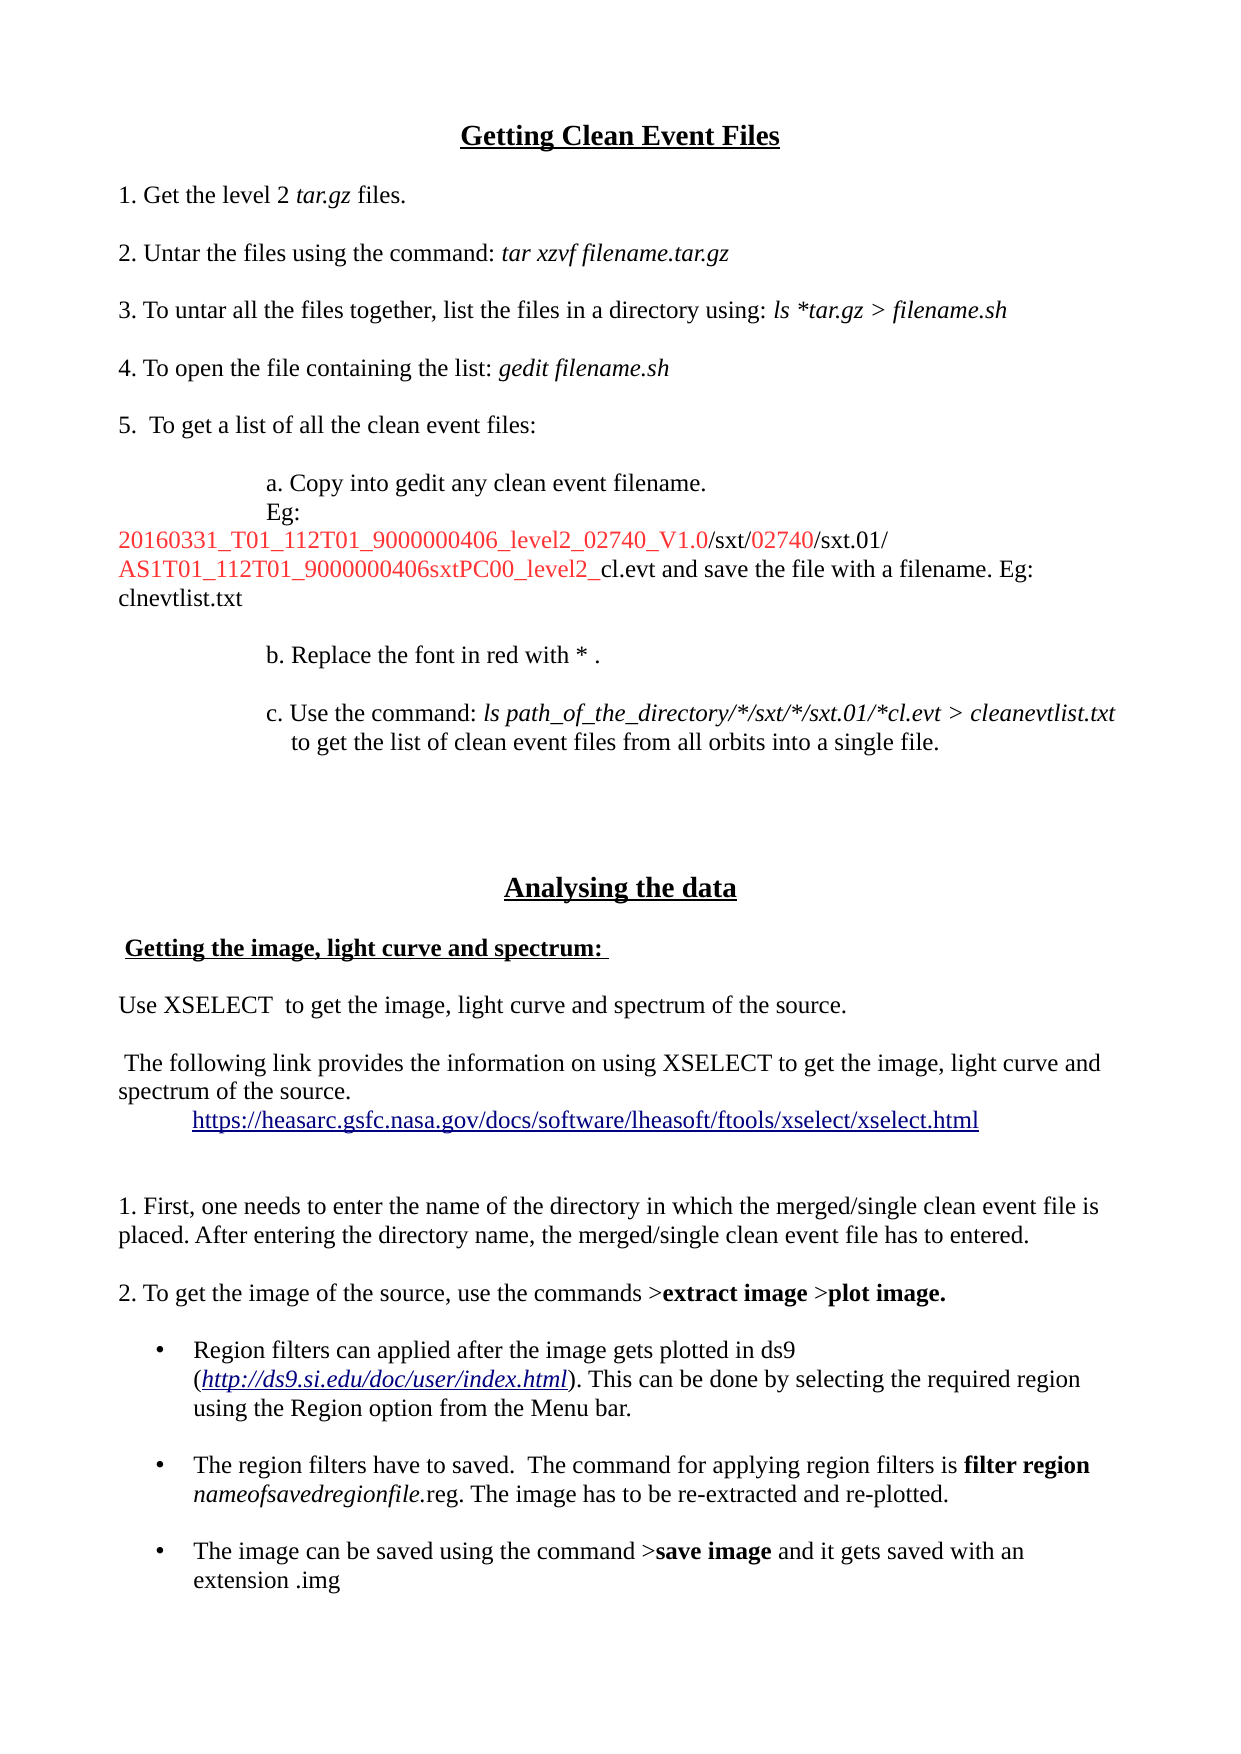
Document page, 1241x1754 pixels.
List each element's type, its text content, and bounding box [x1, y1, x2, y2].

text Use XSELECT to get the image, light curve and spectrum of the source. [118, 990, 1122, 1019]
text Analysing the data [118, 870, 1122, 904]
text a. Copy into gedit any clean event filename. [118, 468, 1122, 497]
list The region filters have to saved. The command for applying region filters is filter region nameofsavedregionfile.reg. The image has to be re-extracted and re-plotted. [156, 1450, 1122, 1508]
text 1. First, one needs to enter the name of the directory in which the merged/single clean event file is placed. After entering the directory name, the merged/single clean event file has to entered. [118, 1191, 1122, 1249]
text 5. To get a list of all the clean event files: [118, 410, 1122, 439]
text https://heasarc.gsfc.nasa.gov/docs/software/lheasoft/ftools/xselect/xselect.html [118, 1105, 1122, 1134]
text 4. To open the file containing the list: gedit filename.sh [118, 353, 1122, 382]
list Region filters can applied after the image gets plotted in ds9 (http://ds9.si.edu/doc/user/index.html). This can be done by selecting the required region using the Region option from the Menu bar. [156, 1335, 1122, 1421]
text Eg: 20160331_T01_112T01_9000000406_level2_02740_V1.0/sxt/02740/sxt.01/AS1T01_112T01_9000000406sxtPC00_level2_cl.evt and save the file with a filename. Eg: clnevtlist.txt [118, 497, 1122, 612]
list The image can be saved using the command >save image and it gets saved with an extension .img [156, 1536, 1122, 1594]
text 2. Untar the files using the command: tar xzvf filename.tar.gz [118, 238, 1122, 267]
text b. Replace the font in red with * . [118, 640, 1122, 669]
text Getting the image, light curve and spectrum: [118, 933, 1122, 961]
text 2. To get the image of the source, use the commands >extract image >plot image. [118, 1278, 1122, 1306]
text The following link provides the information on using XSELECT to get the image, light curve and spectrum of the source. [118, 1048, 1122, 1105]
text 3. To untar all the files together, list the files in a directory using: ls *tar.gz > filename.sh [118, 295, 1122, 324]
text Getting Clean Event Files [118, 118, 1122, 152]
text c. Use the command: ls path_of_the_directory/*/sxt/*/sxt.01/*cl.evt > cleanevtlist.txt to get the list of clean event files from all orbits into a single file. [118, 698, 1122, 755]
text 1. Get the level 2 tar.gz files. [118, 180, 1122, 209]
